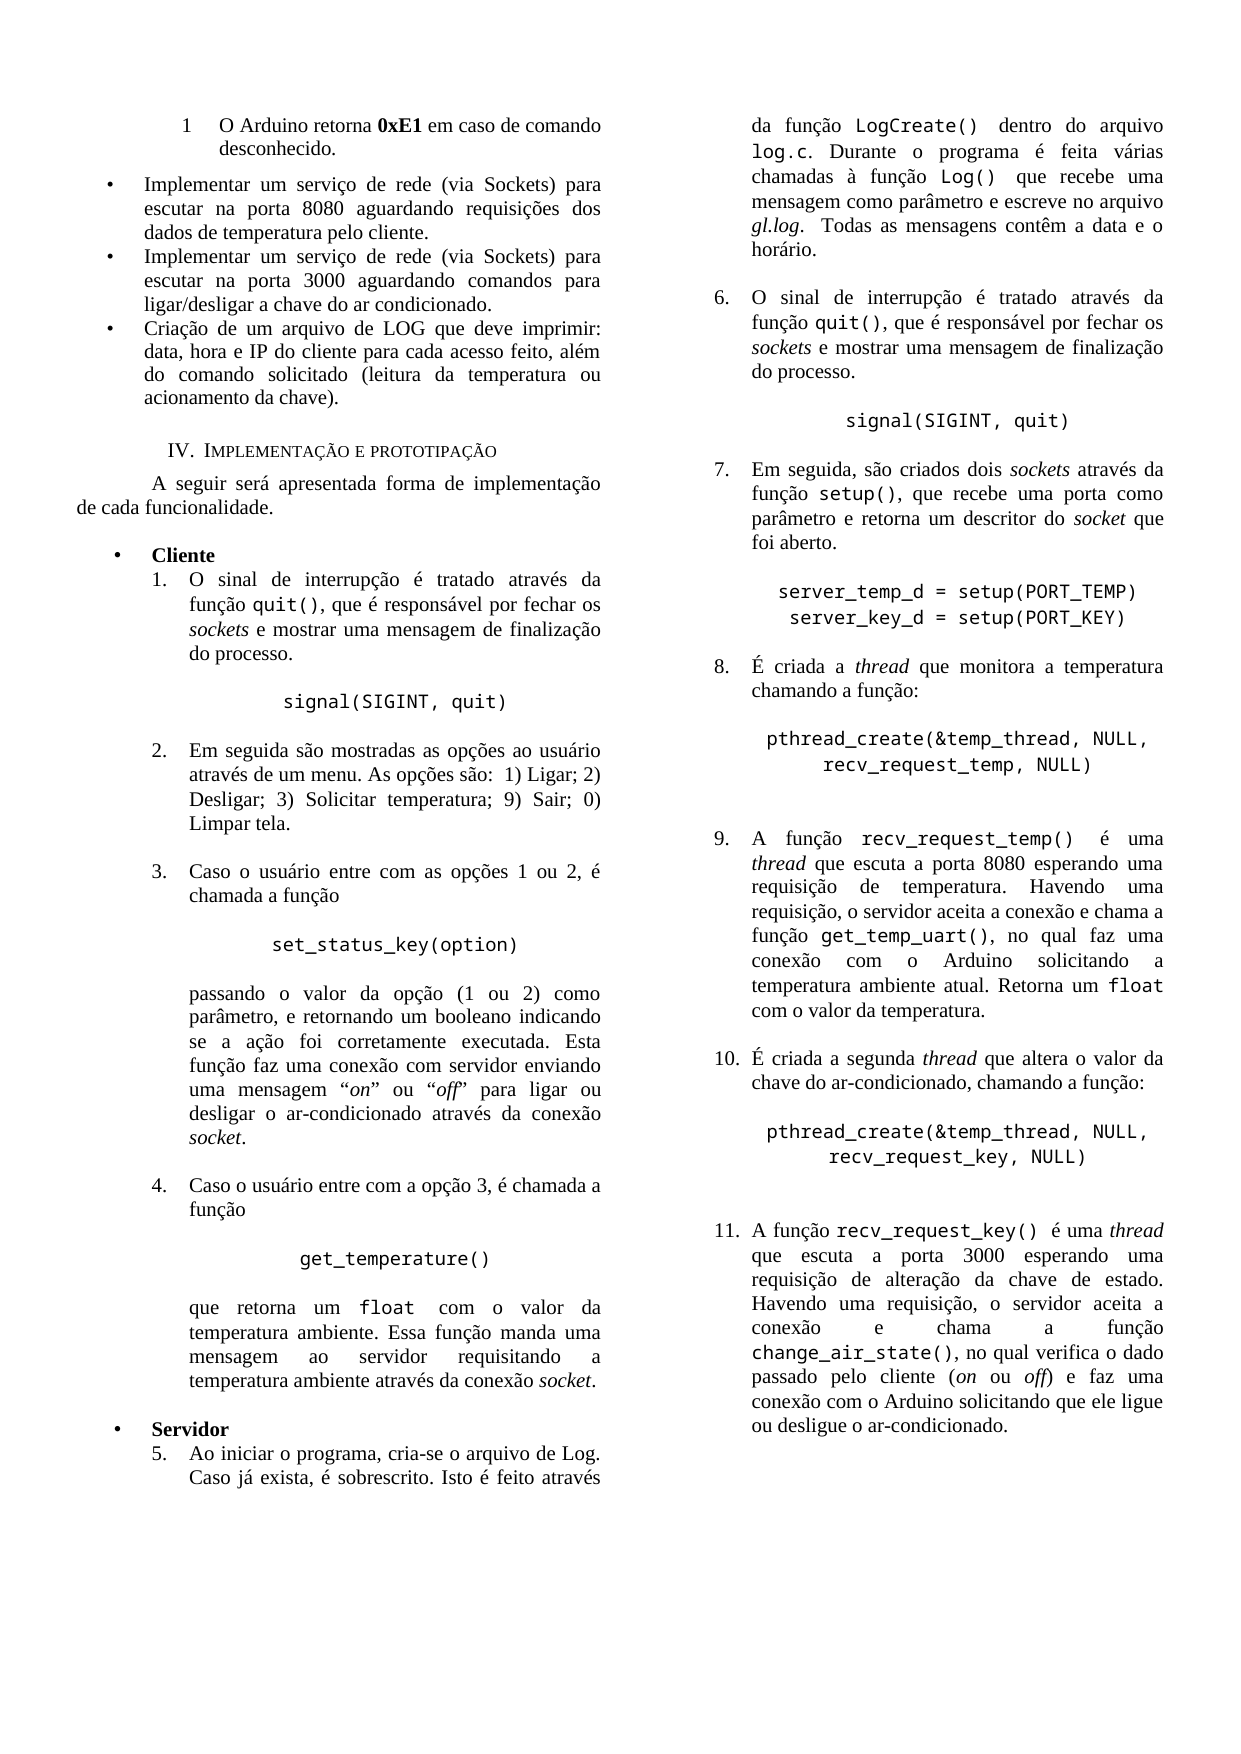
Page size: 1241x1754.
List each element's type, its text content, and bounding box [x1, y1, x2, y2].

list É criada a thread que monitora a temperatura chamando a função: [714, 653, 1164, 702]
list O sinal de interrupção é tratado através da função quit(), que é responsável por fechar os sockets e mostrar uma mensagem de finalização do processo. [151, 567, 601, 665]
list signal(SIGINT, quit) [151, 689, 601, 714]
list passando o valor da opção (1 ou 2) como parâmetro, e retornando um booleano indicando se a ação foi corretamente executada. Esta função faz uma conexão com servidor enviando uma mensagem “on” ou “off” para ligar ou desligar o ar-condicionado através da conexão socket. [151, 980, 601, 1149]
list signal(SIGINT, quit) [714, 407, 1164, 433]
list server_temp_d = setup(PORT_TEMP) [714, 578, 1164, 604]
list server_key_d = setup(PORT_KEY) [714, 604, 1164, 629]
list pthread_create(&temp_thread, NULL, recv_request_temp, NULL) [714, 726, 1164, 777]
list Caso o usuário entre com a opção 3, é chamada a função [151, 1173, 601, 1221]
list Cliente [114, 543, 601, 567]
list Implementar um serviço de rede (via Sockets) para escutar na porta 8080 aguardando requisições dos dados de temperatura pelo cliente. [106, 172, 601, 244]
list A função recv_request_temp() é uma thread que escuta a porta 8080 esperando uma requisição de temperatura. Havendo uma requisição, o servidor aceita a conexão e chama a função get_temp_uart(), no qual faz uma conexão com o Arduino solicitando a temperatura ambiente atual. Retorna um float com o valor da temperatura. [714, 825, 1164, 1022]
list É criada a segunda thread que altera o valor da chave do ar-condicionado, chamando a função: [714, 1046, 1164, 1094]
list Criação de um arquivo de LOG que deve imprimir: data, hora e IP do cliente para cada acesso feito, além do comando solicitado (leitura da temperatura ou acionamento da chave). [106, 316, 601, 409]
text A seguir será apresentada forma de implementação de cada funcionalidade. [76, 471, 601, 519]
list O sinal de interrupção é tratado através da função quit(), que é responsável por fechar os sockets e mostrar uma mensagem de finalização do processo. [714, 285, 1164, 383]
list Implementar um serviço de rede (via Sockets) para escutar na porta 3000 aguardando comandos para ligar/desligar a chave do ar condicionado. [106, 244, 601, 316]
list Em seguida são mostradas as opções ao usuário através de um menu. As opções são: 1) Ligar; 2) Desligar; 3) Solicitar temperatura; 9) Sair; 0) Limpar tela. [151, 738, 601, 834]
list get_temperature() [151, 1245, 601, 1271]
list Servidor [114, 1416, 601, 1441]
list Caso o usuário entre com as opções 1 ou 2, é chamada a função [151, 859, 601, 907]
list Ao iniciar o programa, cria-se o arquivo de Log. Caso já exista, é sobrescrito. Isto é feito através [151, 1441, 601, 1489]
list O Arduino retorna 0xE1 em caso de comando desconhecido. [181, 112, 601, 159]
subtitle Implementação e prototipação [76, 438, 601, 462]
list Em seguida, são criados dois sockets através da função setup(), que recebe uma porta como parâmetro e retorna um descritor do socket que foi aberto. [714, 457, 1164, 554]
list set_status_key(option) [151, 931, 601, 956]
list da função LogCreate() dentro do arquivo log.c. Durante o programa é feita várias chamadas à função Log() que recebe uma mensagem como parâmetro e escreve no arquivo gl.log. Todas as mensagens contêm a data e o horário. [714, 112, 1164, 261]
list A função recv_request_key() é uma thread que escuta a porta 3000 esperando uma requisição de alteração da chave de estado. Havendo uma requisição, o servidor aceita a conexão e chama a função change_air_state(), no qual verifica o dado passado pelo cliente (on ou off) e faz uma conexão com o Arduino solicitando que ele ligue ou desligue o ar-condicionado. [714, 1217, 1164, 1437]
list que retorna um float com o valor da temperatura ambiente. Essa função manda uma mensagem ao servidor requisitando a temperatura ambiente através da conexão socket. [151, 1295, 601, 1392]
list pthread_create(&temp_thread, NULL, recv_request_key, NULL) [714, 1118, 1164, 1169]
